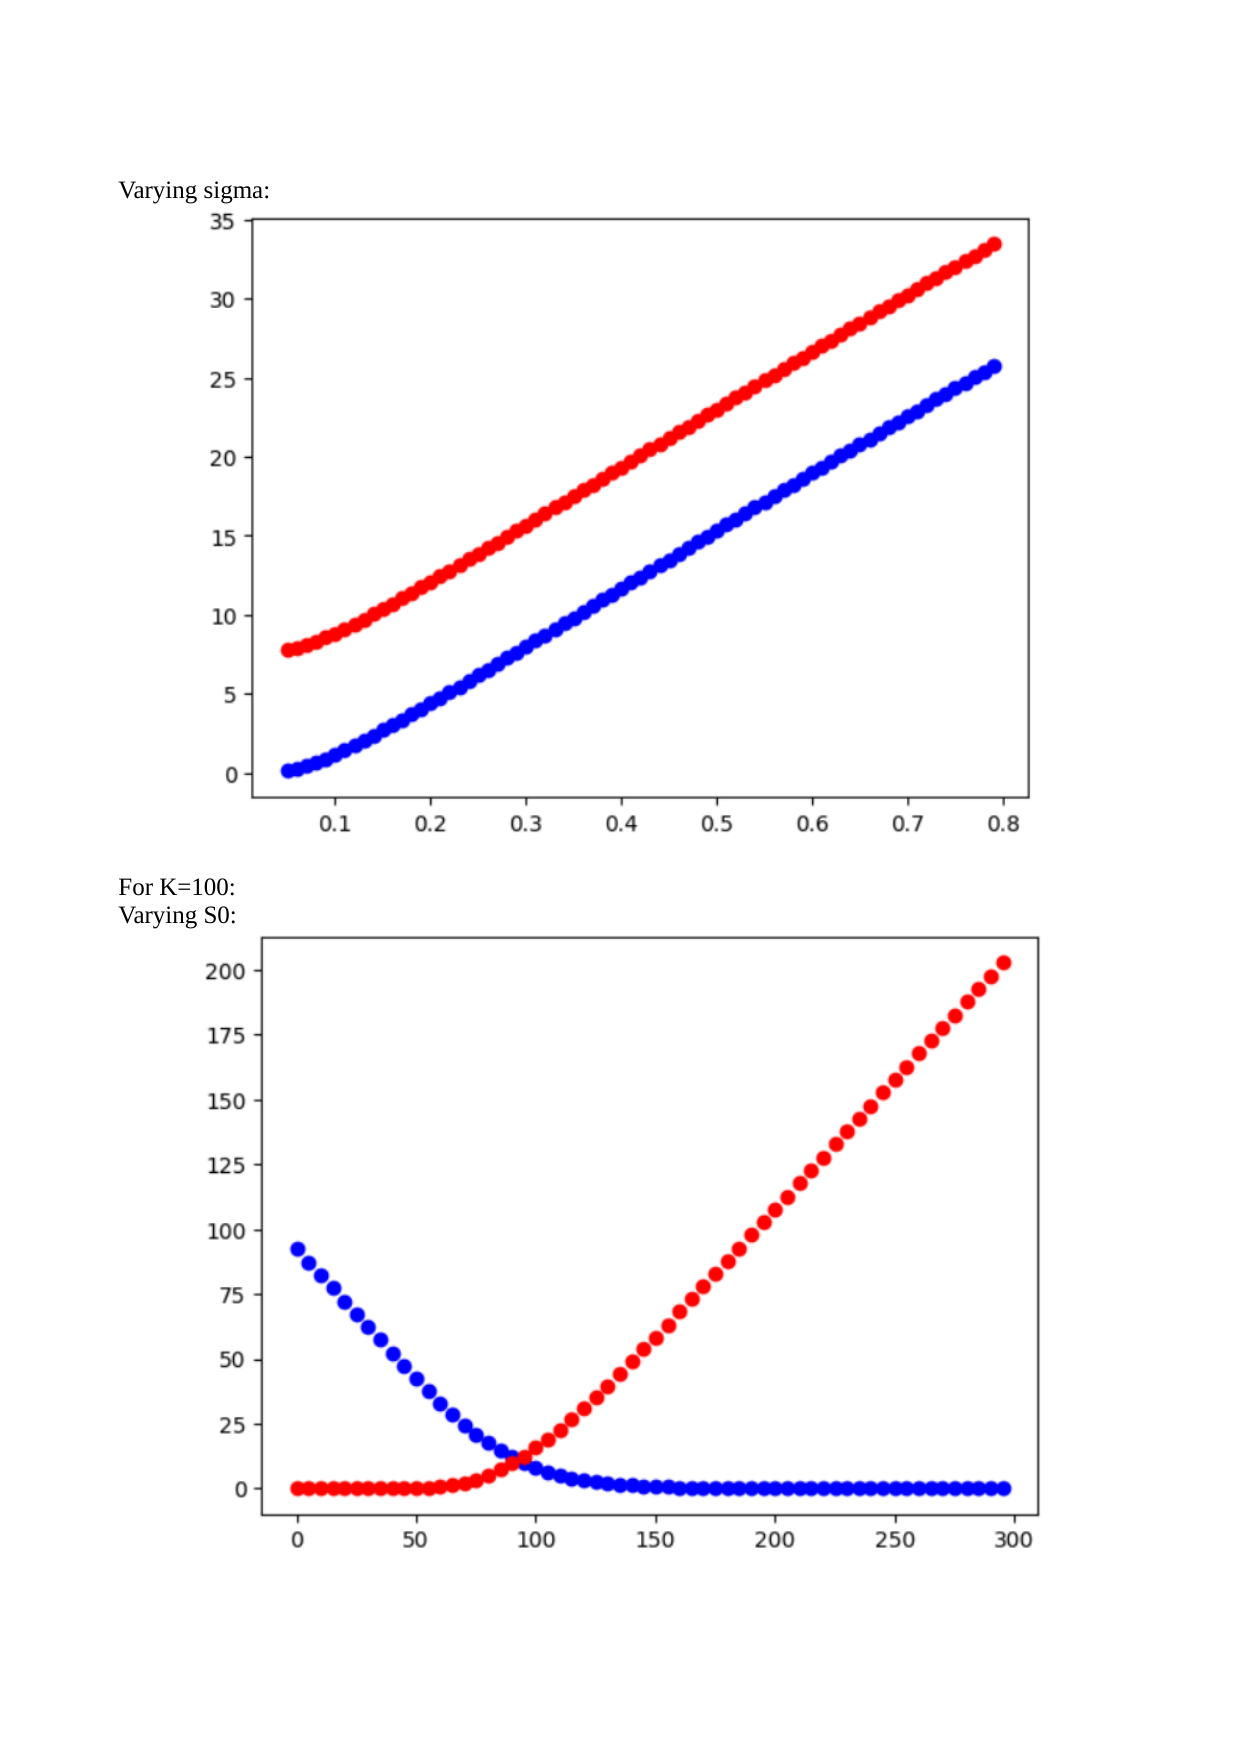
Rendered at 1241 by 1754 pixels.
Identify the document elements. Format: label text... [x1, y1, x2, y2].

text Varying S0: [118, 901, 1122, 929]
text Varying sigma: [118, 176, 1122, 204]
picture [193, 929, 1047, 1564]
text For K=100: [118, 872, 1122, 901]
picture [200, 204, 1040, 844]
